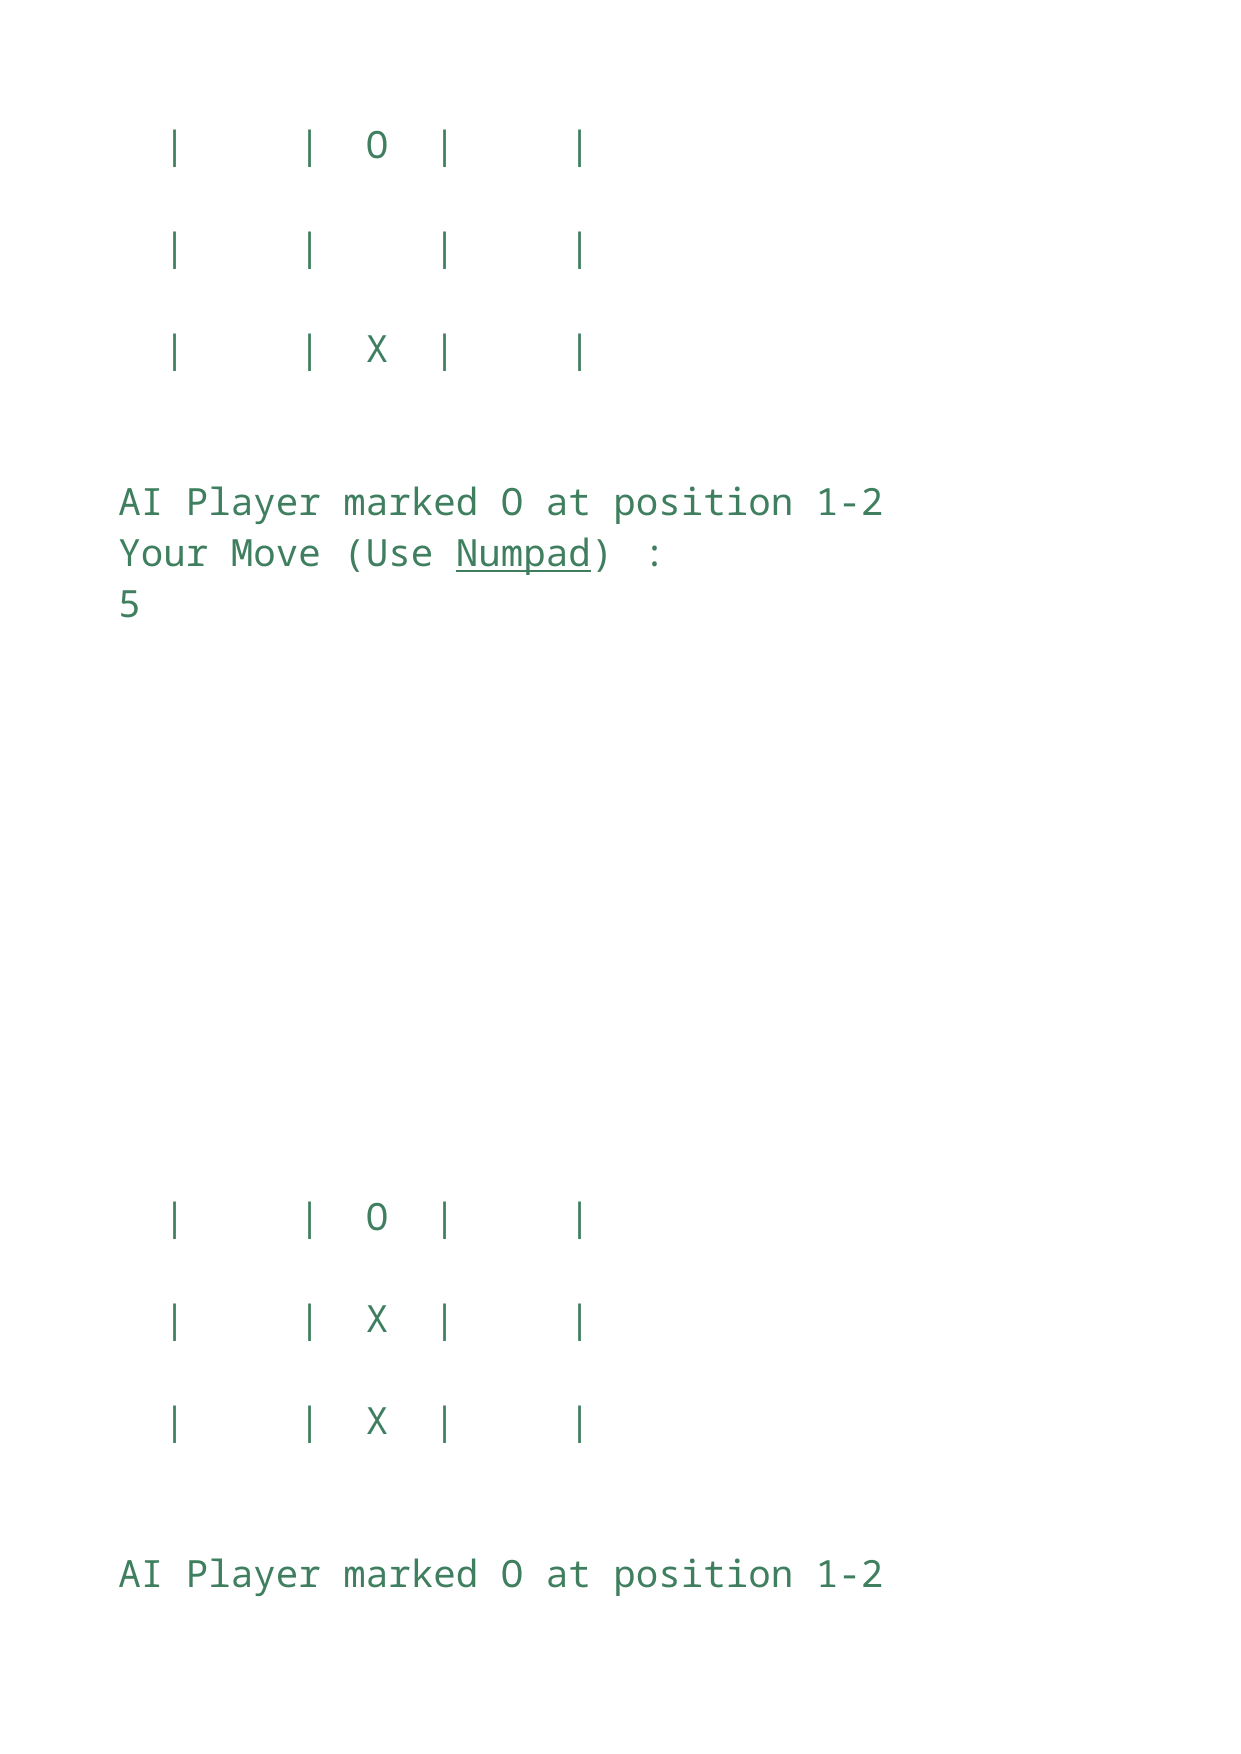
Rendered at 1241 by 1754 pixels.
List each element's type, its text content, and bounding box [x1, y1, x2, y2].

text AI Player marked O at position 1-2 [118, 475, 1122, 526]
text | | X | | [118, 322, 1122, 373]
text | | O | | [118, 118, 1122, 169]
text AI Player marked O at position 1-2 [118, 1547, 1122, 1598]
text | | X | | [118, 1394, 1122, 1445]
text | | | | [118, 220, 1122, 271]
text | | X | | [118, 1292, 1122, 1343]
text 5 [118, 577, 1122, 628]
text | | O | | [118, 1190, 1122, 1241]
text Your Move (Use Numpad) : [118, 526, 1122, 577]
